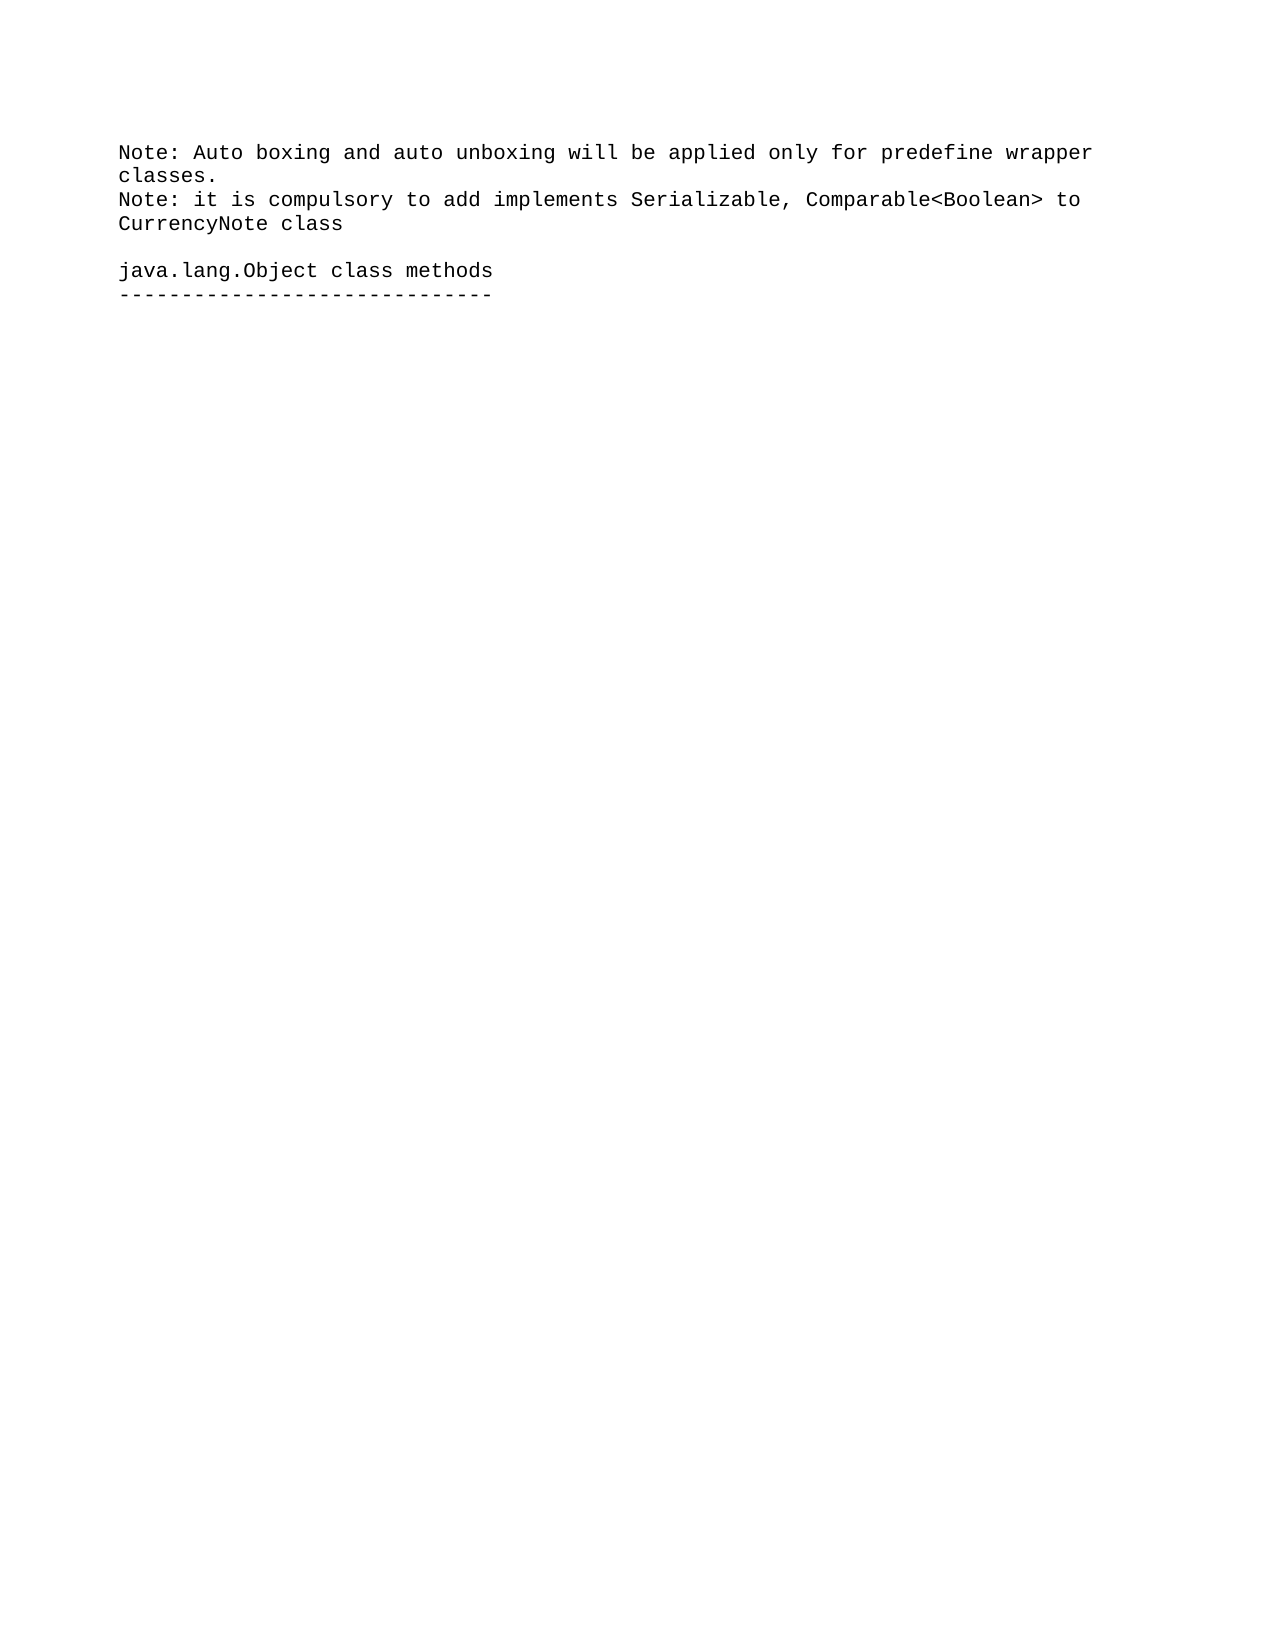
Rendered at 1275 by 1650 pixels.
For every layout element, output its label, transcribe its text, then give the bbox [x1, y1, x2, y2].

text java.lang.Object class methods [118, 260, 1157, 284]
text Note: it is compulsory to add implements Serializable, Comparable<Boolean> to CurrencyNote class [118, 189, 1157, 236]
text ------------------------------ [118, 284, 1157, 307]
text Note: Auto boxing and auto unboxing will be applied only for predefine wrapper classes. [118, 142, 1157, 189]
